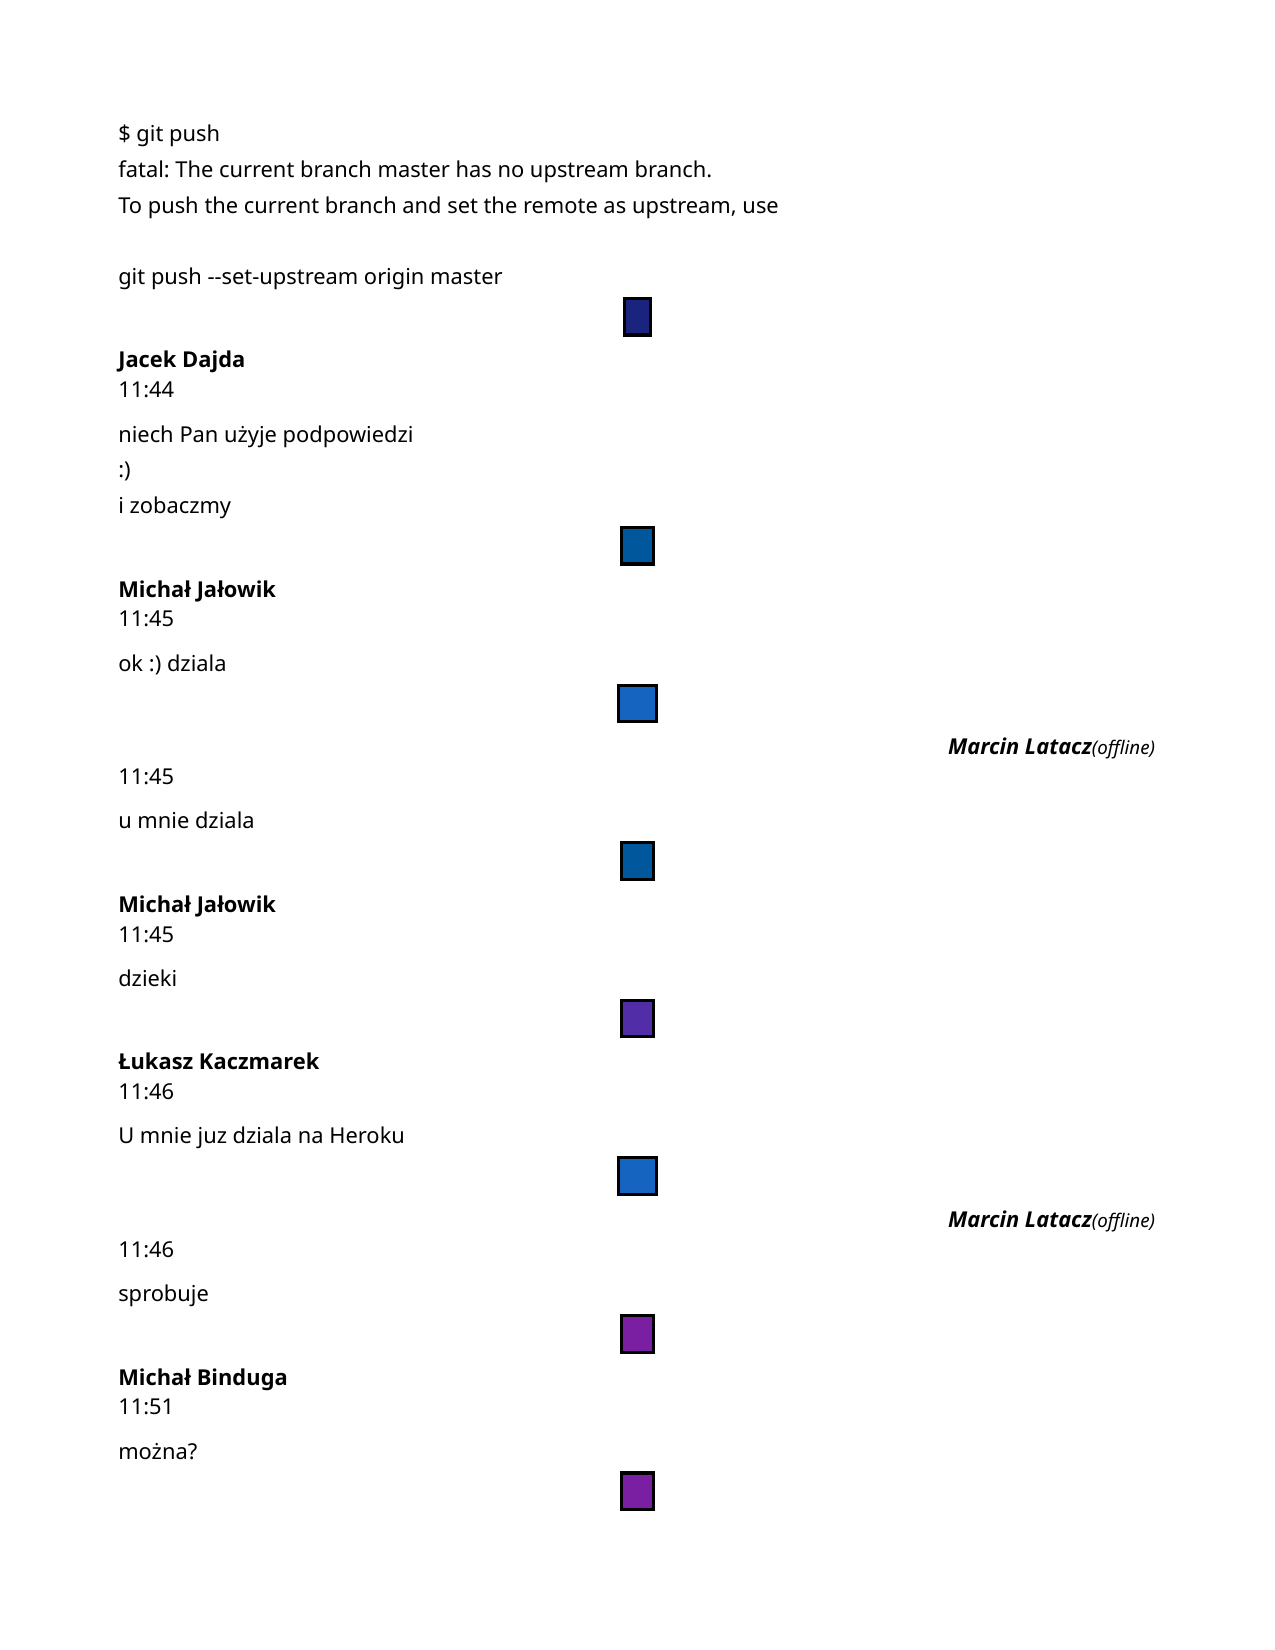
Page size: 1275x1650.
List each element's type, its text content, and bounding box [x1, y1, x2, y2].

text Michał Jałowik [118, 889, 1157, 918]
text U mnie juz dziala na Heroku [118, 1121, 1157, 1150]
text sprobuje [118, 1278, 1157, 1308]
text [118, 841, 620, 881]
text u mnie dziala [118, 805, 1157, 835]
text i zobaczmy [118, 490, 1157, 520]
text Łukasz Kaczmarek [118, 1046, 1157, 1076]
text :) [118, 454, 1157, 484]
text Ja [626, 300, 649, 333]
text Jacek Dajda [118, 344, 1157, 374]
text 11:45 [118, 603, 1157, 633]
text Marcin Latacz(offline) [118, 1204, 1157, 1234]
text [658, 1156, 1157, 1196]
text Mi [623, 1475, 652, 1508]
text Mi [623, 529, 652, 562]
text niech Pan użyje podpowiedzi [118, 419, 1157, 448]
text dzieki [118, 963, 1157, 993]
text 11:51 [118, 1391, 1157, 1421]
text ok :) dziala [118, 648, 1157, 677]
text Michał Binduga [118, 1362, 1157, 1391]
text można? [118, 1436, 1157, 1466]
text 11:45 [118, 761, 1157, 791]
text Mi [623, 844, 652, 878]
text [118, 526, 620, 566]
text Łu [623, 1002, 652, 1035]
text [655, 1314, 1157, 1354]
text [118, 1156, 617, 1196]
text [118, 999, 620, 1038]
text [658, 683, 1157, 723]
text [655, 1471, 1157, 1511]
text Mi [623, 1317, 652, 1351]
text 11:44 [118, 374, 1157, 404]
text 11:46 [118, 1234, 1157, 1263]
text Marcin Latacz(offline) [118, 731, 1157, 761]
text [655, 526, 1157, 566]
text [118, 297, 623, 337]
text [652, 297, 1157, 337]
text Ma [118, 683, 657, 723]
text [118, 1314, 620, 1354]
text 11:46 [118, 1076, 1157, 1106]
text Michał Jałowik [118, 573, 1157, 603]
text [118, 1471, 620, 1511]
text Ma [620, 1159, 655, 1193]
text [655, 841, 1157, 881]
text 11:45 [118, 918, 1157, 948]
text $ git push fatal: The current branch master has no upstream branch. To push the current branch and set the remote as upstream, use git push --set-upstream origin master [118, 118, 1157, 291]
text [655, 999, 1157, 1038]
